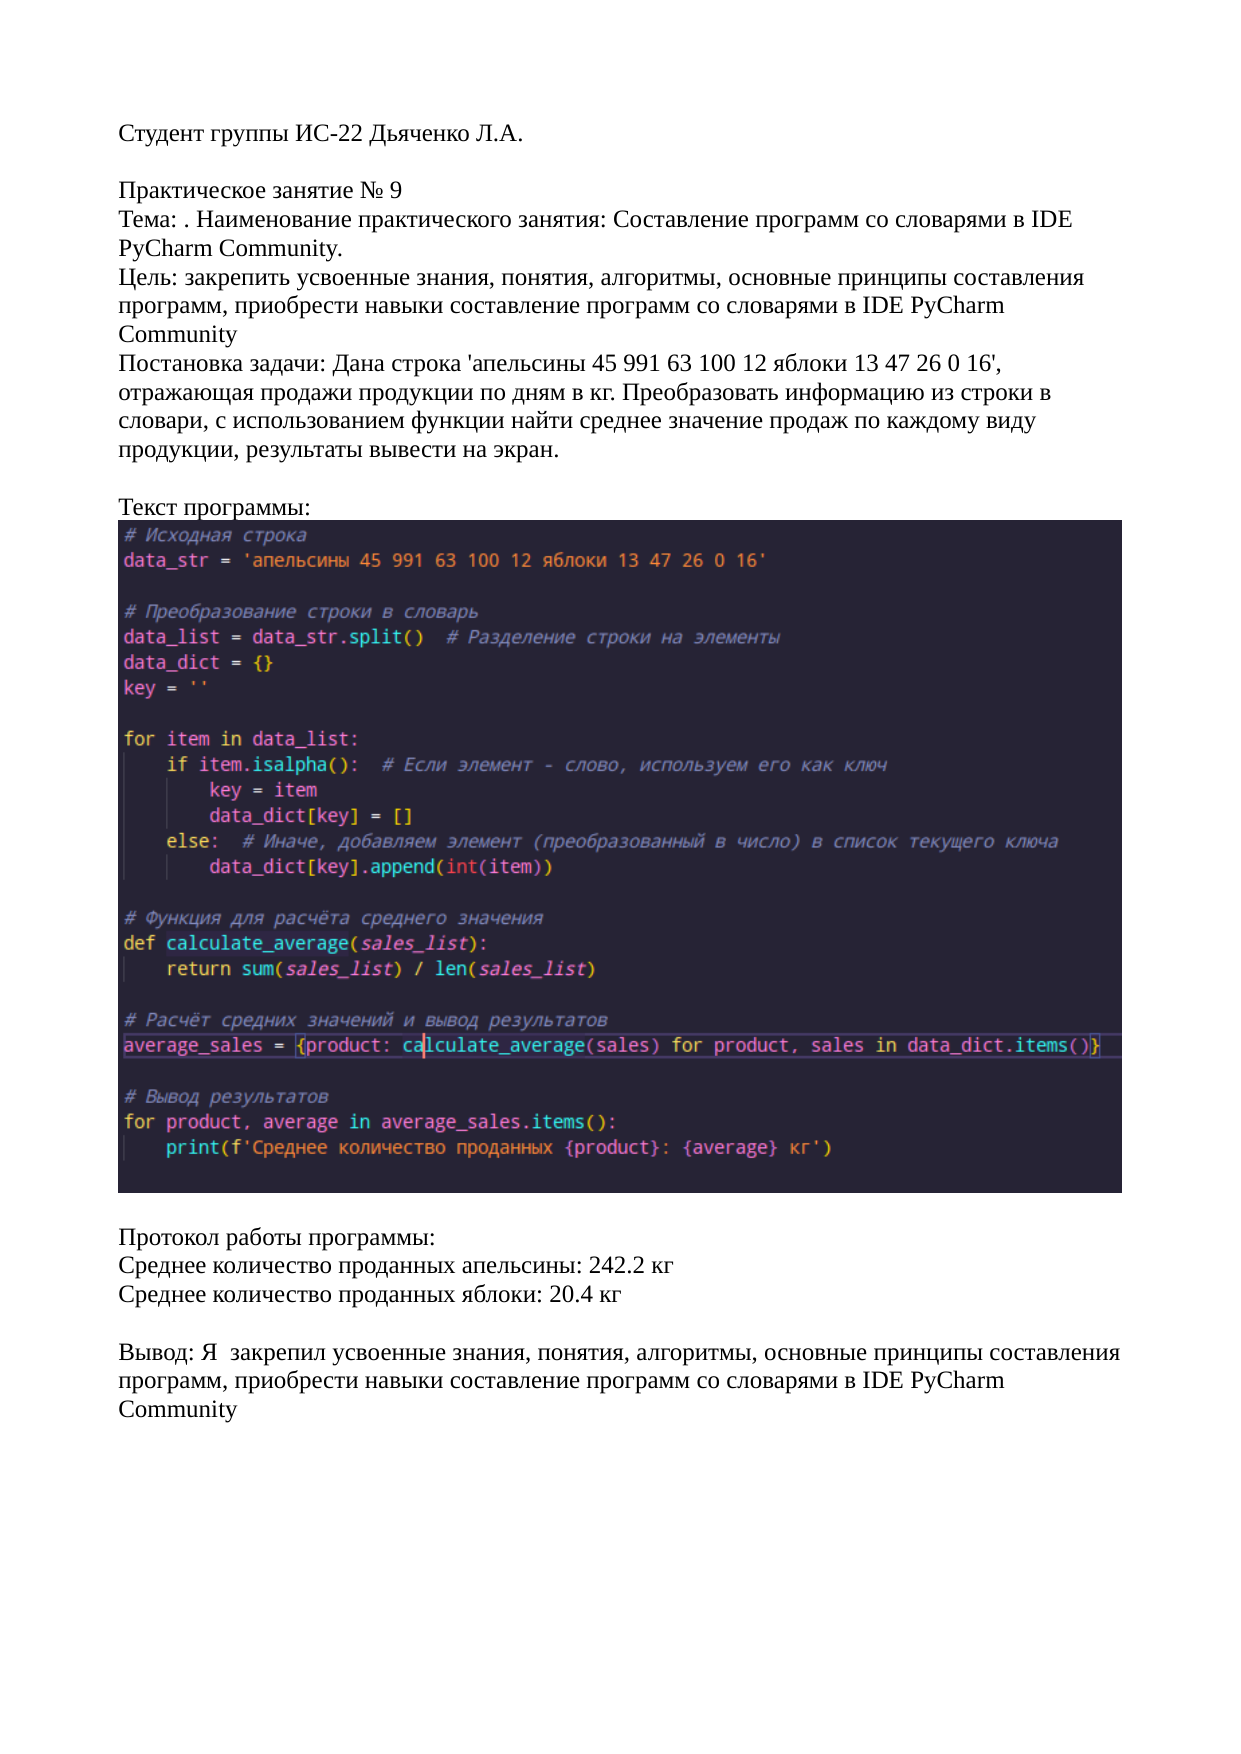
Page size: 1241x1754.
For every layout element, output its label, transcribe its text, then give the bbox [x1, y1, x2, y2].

text Текст программы: [118, 492, 1122, 520]
picture [118, 520, 1122, 1193]
text Среднее количество проданных апельсины: 242.2 кг [118, 1251, 1122, 1279]
text Постановка задачи: Дана строка 'апельсины 45 991 63 100 12 яблоки 13 47 26 0 16', отражающая продажи продукции по дням в кг. Преобразовать информацию из строки в словари, с использованием функции найти среднее значение продаж по каждому виду продукции, результаты вывести на экран. [118, 348, 1122, 463]
text Тема: . Наименование практического занятия: Составление программ со словарями в IDE PyCharm Community. [118, 204, 1122, 262]
text Протокол работы программы: [118, 1222, 1122, 1251]
text Вывод: Я закрепил усвоенные знания, понятия, алгоритмы, основные принципы составления программ, приобрести навыки составление программ со словарями в IDE PyCharm Community [118, 1337, 1122, 1423]
text Среднее количество проданных яблоки: 20.4 кг [118, 1279, 1122, 1308]
text Цель: закрепить усвоенные знания, понятия, алгоритмы, основные принципы составления программ, приобрести навыки составление программ со словарями в IDE PyCharm Community [118, 262, 1122, 348]
text Студент группы ИС-22 Дьяченко Л.А. [118, 118, 1122, 147]
text Практическое занятие № 9 [118, 176, 1122, 204]
